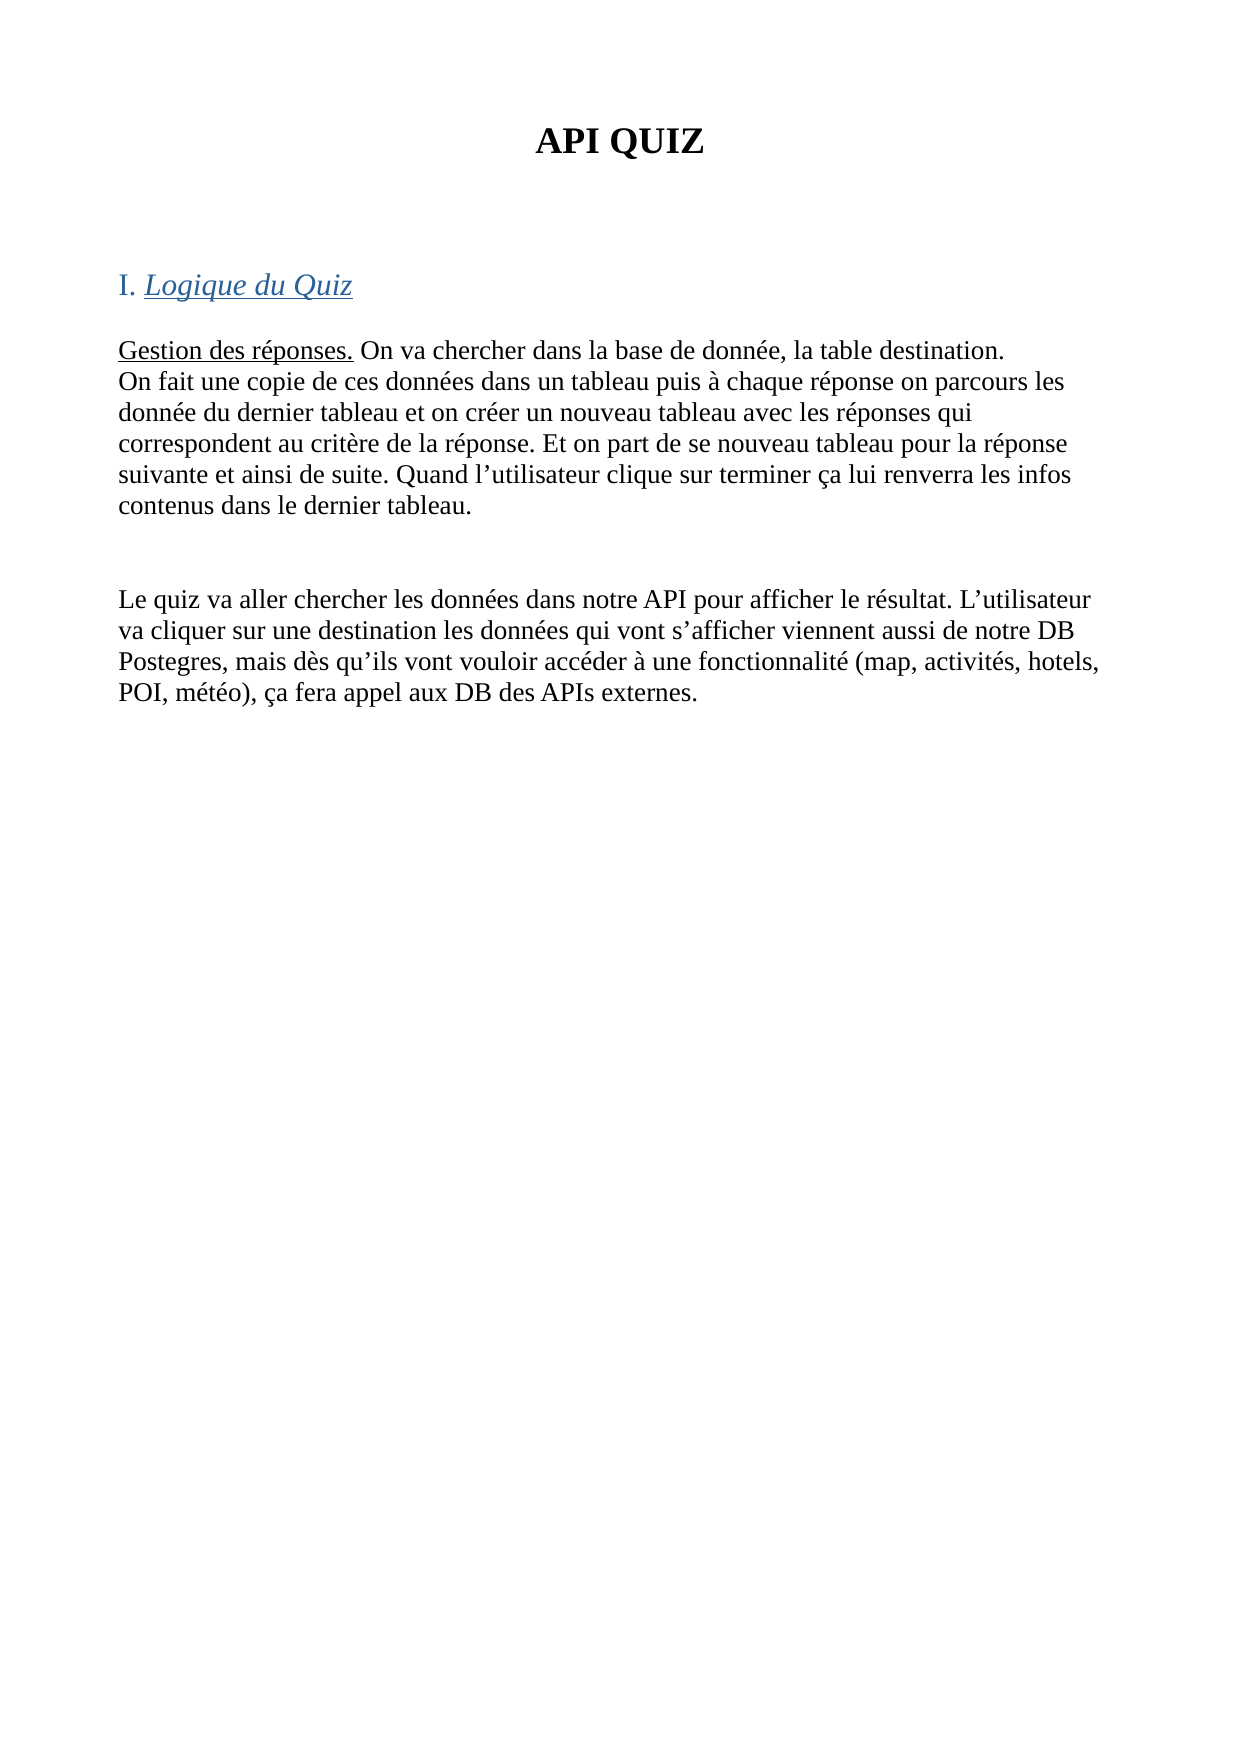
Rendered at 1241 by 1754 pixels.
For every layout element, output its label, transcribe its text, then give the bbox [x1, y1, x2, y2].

text I. Logique du Quiz [118, 267, 1122, 303]
text API QUIZ [118, 118, 1122, 161]
text Le quiz va aller chercher les données dans notre API pour afficher le résultat. L’utilisateur va cliquer sur une destination les données qui vont s’afficher viennent aussi de notre DB Postegres, mais dès qu’ils vont vouloir accéder à une fonctionnalité (map, activités, hotels, POI, météo), ça fera appel aux DB des APIs externes. [118, 583, 1122, 707]
text Gestion des réponses. On va chercher dans la base de donnée, la table destination. [118, 334, 1122, 365]
text On fait une copie de ces données dans un tableau puis à chaque réponse on parcours les donnée du dernier tableau et on créer un nouveau tableau avec les réponses qui correspondent au critère de la réponse. Et on part de se nouveau tableau pour la réponse suivante et ainsi de suite. Quand l’utilisateur clique sur terminer ça lui renverra les infos contenus dans le dernier tableau. [118, 365, 1122, 521]
